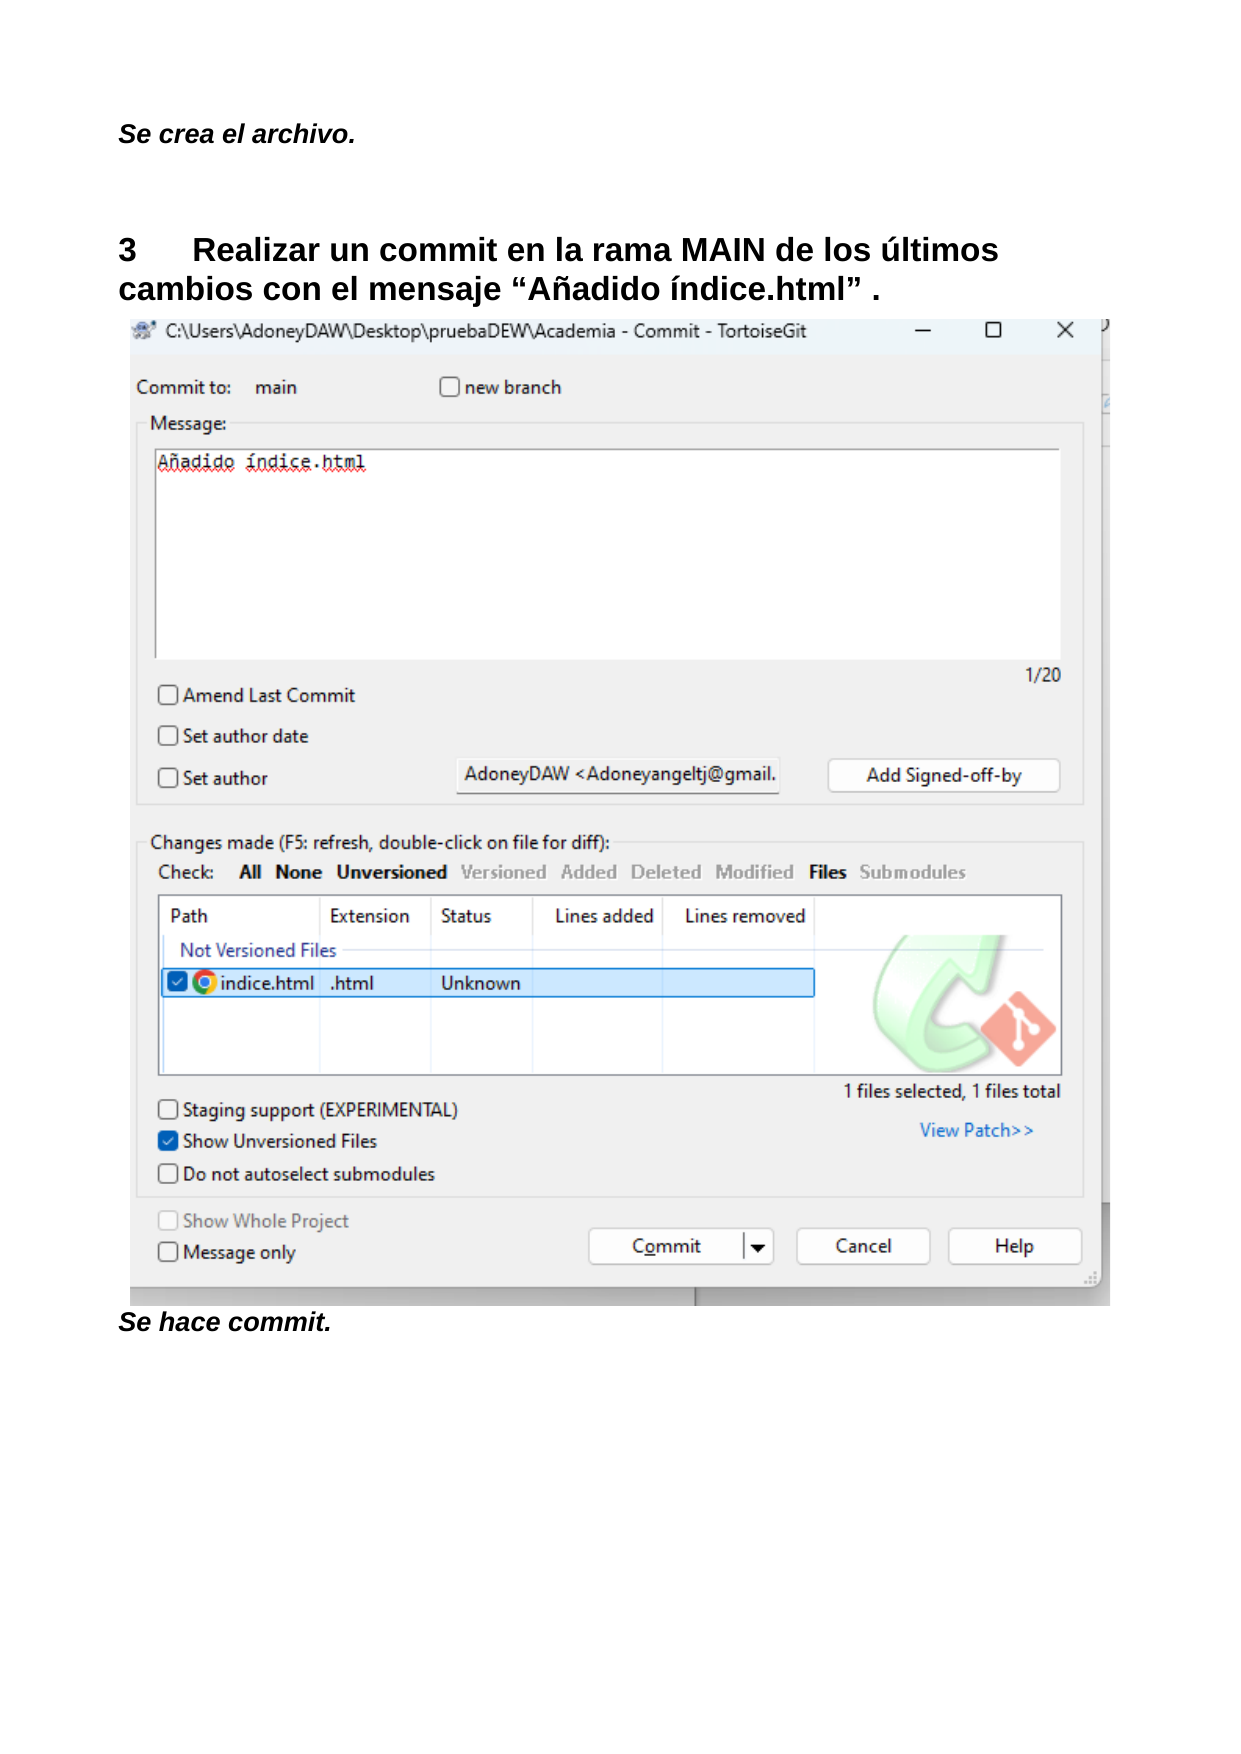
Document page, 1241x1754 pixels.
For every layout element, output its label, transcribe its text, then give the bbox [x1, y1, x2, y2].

subtitle Se hace commit. [118, 332, 1122, 1337]
picture [130, 319, 1110, 1306]
subtitle Realizar un commit en la rama MAIN de los últimos cambios con el mensaje “Añadido índice.html” . [118, 230, 1122, 307]
subtitle Se crea el archivo. [118, 118, 1122, 149]
